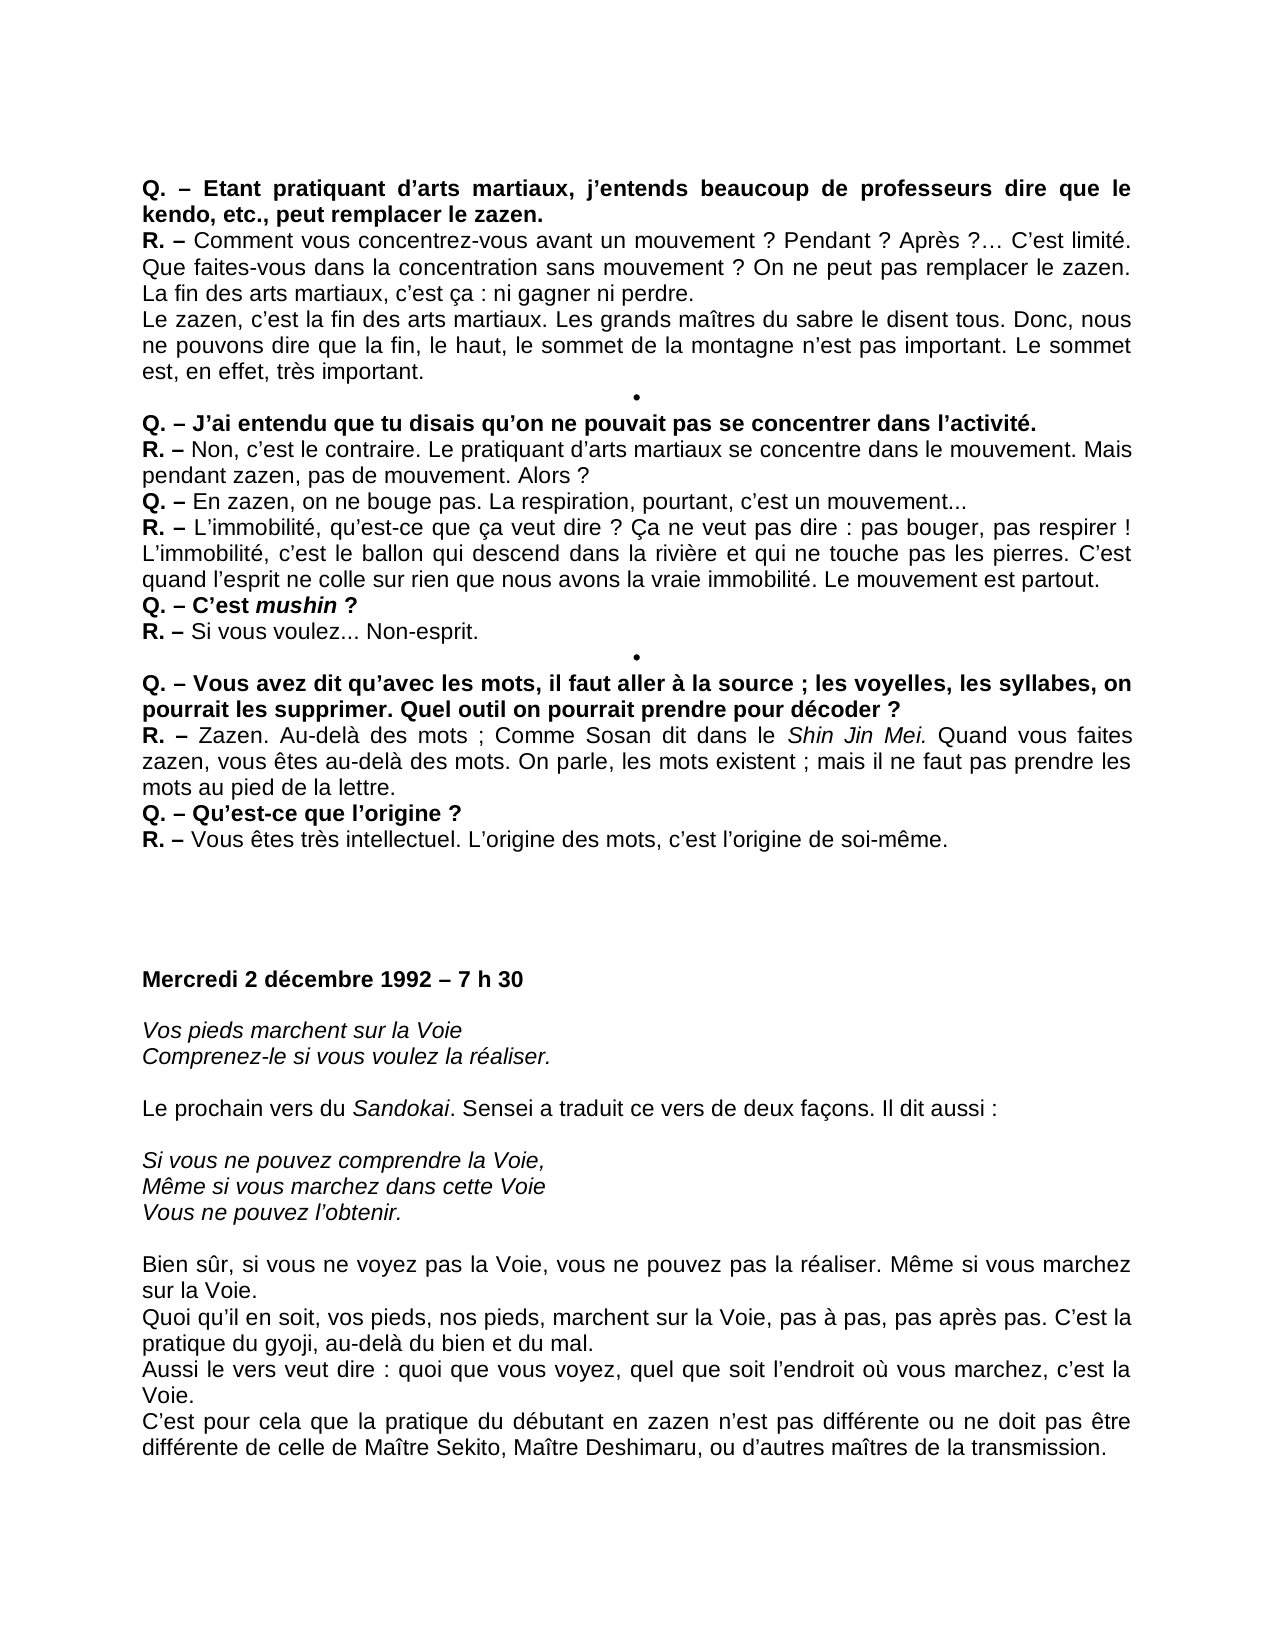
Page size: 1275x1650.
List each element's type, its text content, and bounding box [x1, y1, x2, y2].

text Quoi qu’il en soit, vos pieds, nos pieds, marchent sur la Voie, pas à pas, pas après pas. C’est la pratique du gyoji, au-delà du bien et du mal. [142, 1304, 1133, 1356]
text • [142, 644, 1133, 671]
text C’est pour cela que la pratique du débutant en zazen n’est pas différente ou ne doit pas être différente de celle de Maître Sekito, Maître Deshimaru, ou d’autres maîtres de la transmission. [142, 1408, 1133, 1460]
text Q. – Vous avez dit qu’avec les mots, il faut aller à la source ; les voyelles, les syllabes, on pourrait les supprimer. Quel outil on pourrait prendre pour décoder ? [142, 671, 1133, 723]
text Q. – Etant pratiquant d’arts martiaux, j’entends beaucoup de professeurs dire que le kendo, etc., peut remplacer le zazen. [142, 176, 1133, 228]
text Même si vous marchez dans cette Voie [142, 1174, 1133, 1200]
text Vous ne pouvez l’obtenir. [142, 1200, 1133, 1226]
text Bien sûr, si vous ne voyez pas la Voie, vous ne pouvez pas la réaliser. Même si vous marchez sur la Voie. [142, 1252, 1133, 1304]
text Q. – J’ai entendu que tu disais qu’on ne pouvait pas se concentrer dans l’activité. [142, 410, 1133, 436]
text R. – Si vous voulez... Non-esprit. [142, 618, 1133, 644]
text Aussi le vers veut dire : quoi que vous voyez, quel que soit l’endroit où vous marchez, c’est la Voie. [142, 1356, 1133, 1408]
text R. – Comment vous concentrez-vous avant un mouvement ? Pendant ? Après ?… C’est limité. Que faites-vous dans la concentration sans mouvement ? On ne peut pas remplacer le zazen. La fin des arts martiaux, c’est ça : ni gagner ni perdre. [142, 228, 1133, 306]
text R. – Non, c’est le contraire. Le pratiquant d’arts martiaux se concentre dans le mouvement. Mais pendant zazen, pas de mouvement. Alors ? [142, 436, 1133, 488]
text Le prochain vers du Sandokai. Sensei a traduit ce vers de deux façons. Il dit aussi : [142, 1096, 1133, 1122]
text R. – L’immobilité, qu’est-ce que ça veut dire ? Ça ne veut pas dire : pas bouger, pas respirer ! L’immobilité, c’est le ballon qui descend dans la rivière et qui ne touche pas les pierres. C’est quand l’esprit ne colle sur rien que nous avons la vraie immobilité. Le mouvement est partout. [142, 514, 1133, 592]
text Q. – Qu’est-ce que l’origine ? [142, 801, 1133, 827]
text Si vous ne pouvez comprendre la Voie, [142, 1148, 1133, 1174]
text R. – Vous êtes très intellectuel. L’origine des mots, c’est l’origine de soi-même. [142, 827, 1133, 853]
text Q. – C’est mushin ? [142, 592, 1133, 618]
text Mercredi 2 décembre 1992 – 7 h 30 [142, 966, 1133, 992]
text Le zazen, c’est la fin des arts martiaux. Les grands maîtres du sabre le disent tous. Donc, nous ne pouvons dire que la fin, le haut, le sommet de la montagne n’est pas important. Le sommet est, en effet, très important. [142, 306, 1133, 384]
text R. – Zazen. Au-delà des mots ; Comme Sosan dit dans le Shin Jin Mei. Quand vous faites zazen, vous êtes au-delà des mots. On parle, les mots existent ; mais il ne faut pas prendre les mots au pied de la lettre. [142, 723, 1133, 801]
text • [142, 384, 1133, 410]
text Vos pieds marchent sur la Voie [142, 1017, 1133, 1043]
text Q. – En zazen, on ne bouge pas. La respiration, pourtant, c’est un mouvement... [142, 488, 1133, 514]
text Comprenez-le si vous voulez la réaliser. [142, 1043, 1133, 1069]
